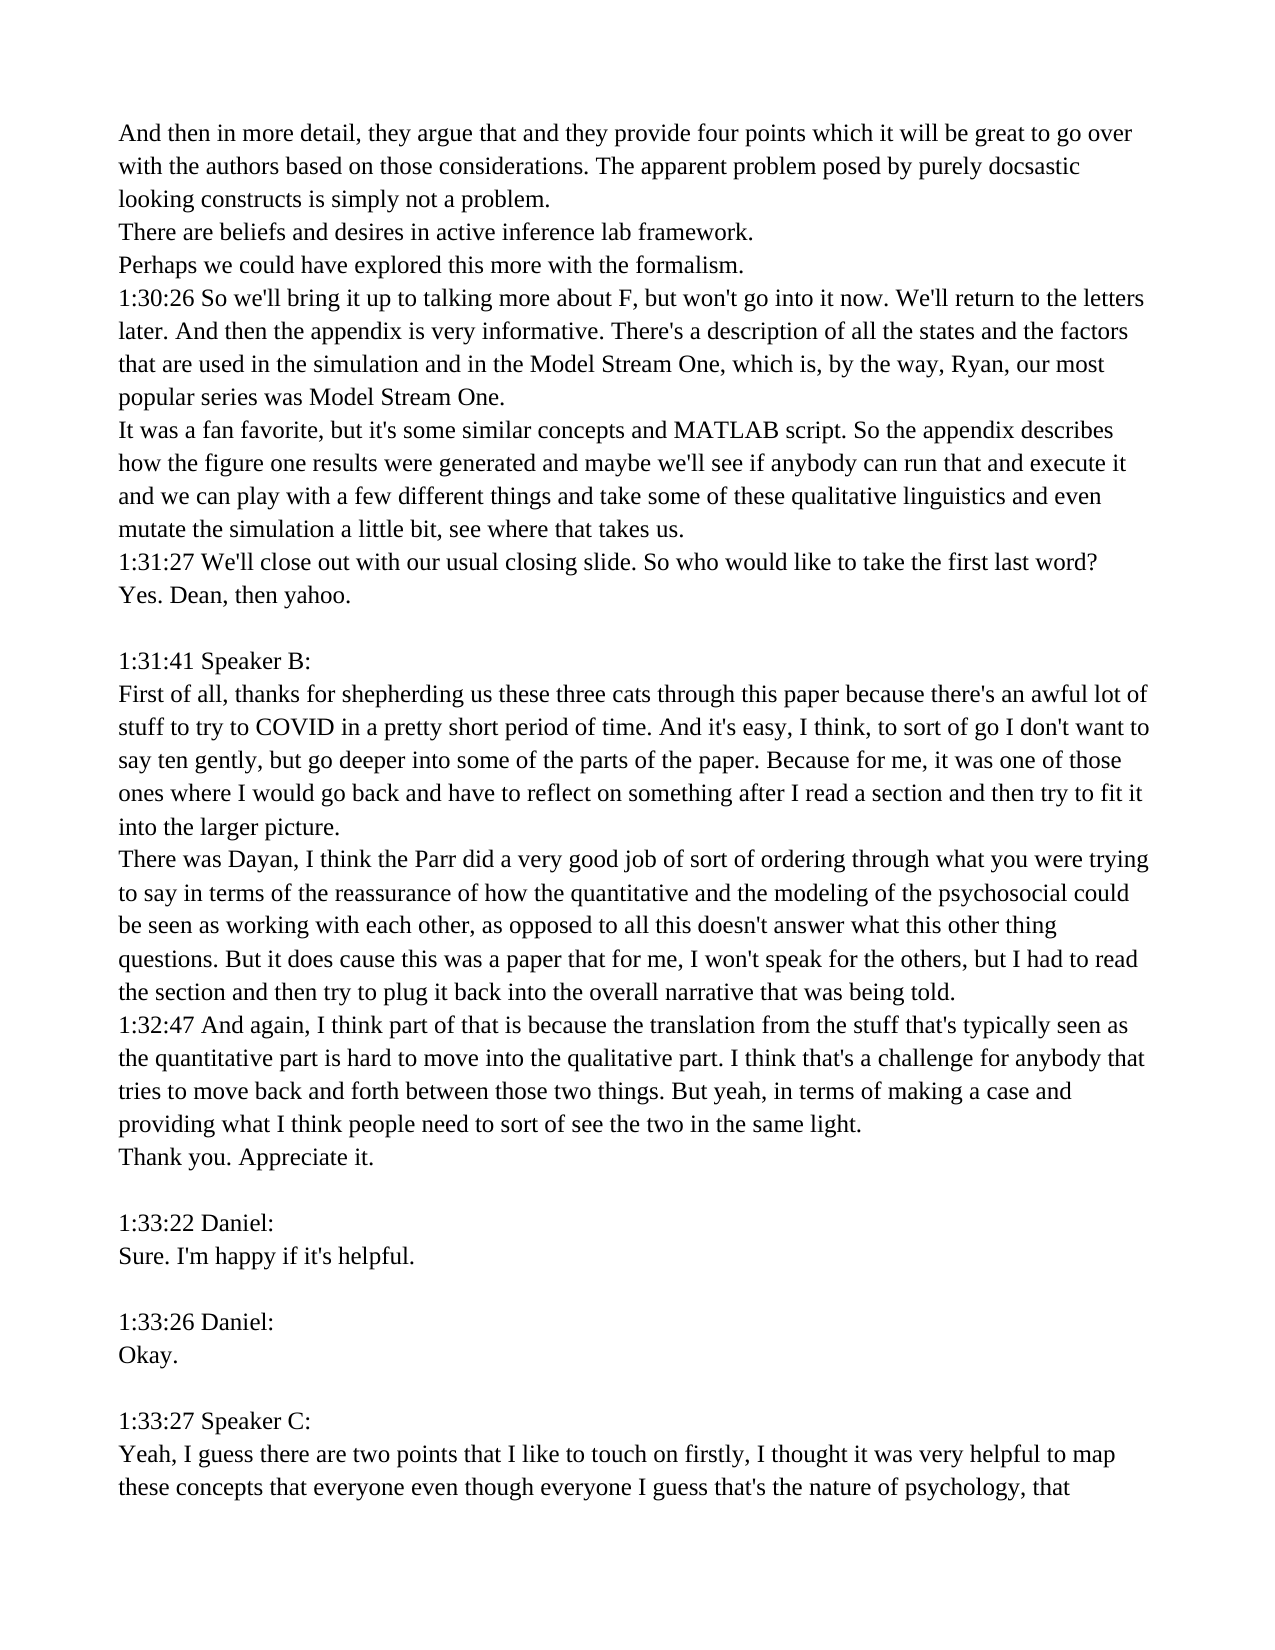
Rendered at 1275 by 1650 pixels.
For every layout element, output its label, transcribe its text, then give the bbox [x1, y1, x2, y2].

text And then in more detail, they argue that and they provide four points which it will be great to go over with the authors based on those considerations. The apparent problem posed by purely docsastic looking constructs is simply not a problem. [118, 118, 1157, 213]
text 1:31:27 We'll close out with our usual closing slide. So who would like to take the first last word? [118, 547, 1157, 576]
text Okay. [118, 1340, 1157, 1369]
text 1:30:26 So we'll bring it up to talking more about F, but won't go into it now. We'll return to the letters later. And then the appendix is very informative. There's a description of all the states and the factors that are used in the simulation and in the Model Stream One, which is, by the way, Ryan, our most popular series was Model Stream One. [118, 283, 1157, 411]
text First of all, thanks for shepherding us these three cats through this paper because there's an awful lot of stuff to try to COVID in a pretty short period of time. And it's easy, I think, to sort of go I don't want to say ten gently, but go deeper into some of the parts of the paper. Because for me, it was one of those ones where I would go back and have to reflect on something after I read a section and then try to fit it into the larger picture. [118, 679, 1157, 840]
text There are beliefs and desires in active inference lab framework. [118, 217, 1157, 246]
text 1:31:41 Speaker B: [118, 646, 1157, 675]
text 1:33:22 Daniel: [118, 1208, 1157, 1237]
text It was a fan favorite, but it's some similar concepts and MATLAB script. So the appendix describes how the figure one results were generated and maybe we'll see if anybody can run that and execute it and we can play with a few different things and take some of these qualitative linguistics and even mutate the simulation a little bit, see where that takes us. [118, 415, 1157, 543]
text Yes. Dean, then yahoo. [118, 580, 1157, 609]
text There was Dayan, I think the Parr did a very good job of sort of ordering through what you were trying to say in terms of the reassurance of how the quantitative and the modeling of the psychosocial could be seen as working with each other, as opposed to all this doesn't answer what this other thing questions. But it does cause this was a paper that for me, I won't speak for the others, but I had to read the section and then try to plug it back into the overall narrative that was being told. [118, 844, 1157, 1005]
text 1:33:27 Speaker C: [118, 1406, 1157, 1435]
text Sure. I'm happy if it's helpful. [118, 1241, 1157, 1269]
text 1:33:26 Daniel: [118, 1307, 1157, 1336]
text Thank you. Appreciate it. [118, 1142, 1157, 1171]
text Yeah, I guess there are two points that I like to touch on firstly, I thought it was very helpful to map these concepts that everyone even though everyone I guess that's the nature of psychology, that [118, 1439, 1157, 1501]
text Perhaps we could have explored this more with the formalism. [118, 250, 1157, 279]
text 1:32:47 And again, I think part of that is because the translation from the stuff that's typically seen as the quantitative part is hard to move into the qualitative part. I think that's a challenge for anybody that tries to move back and forth between those two things. But yeah, in terms of making a case and providing what I think people need to sort of see the two in the same light. [118, 1010, 1157, 1137]
